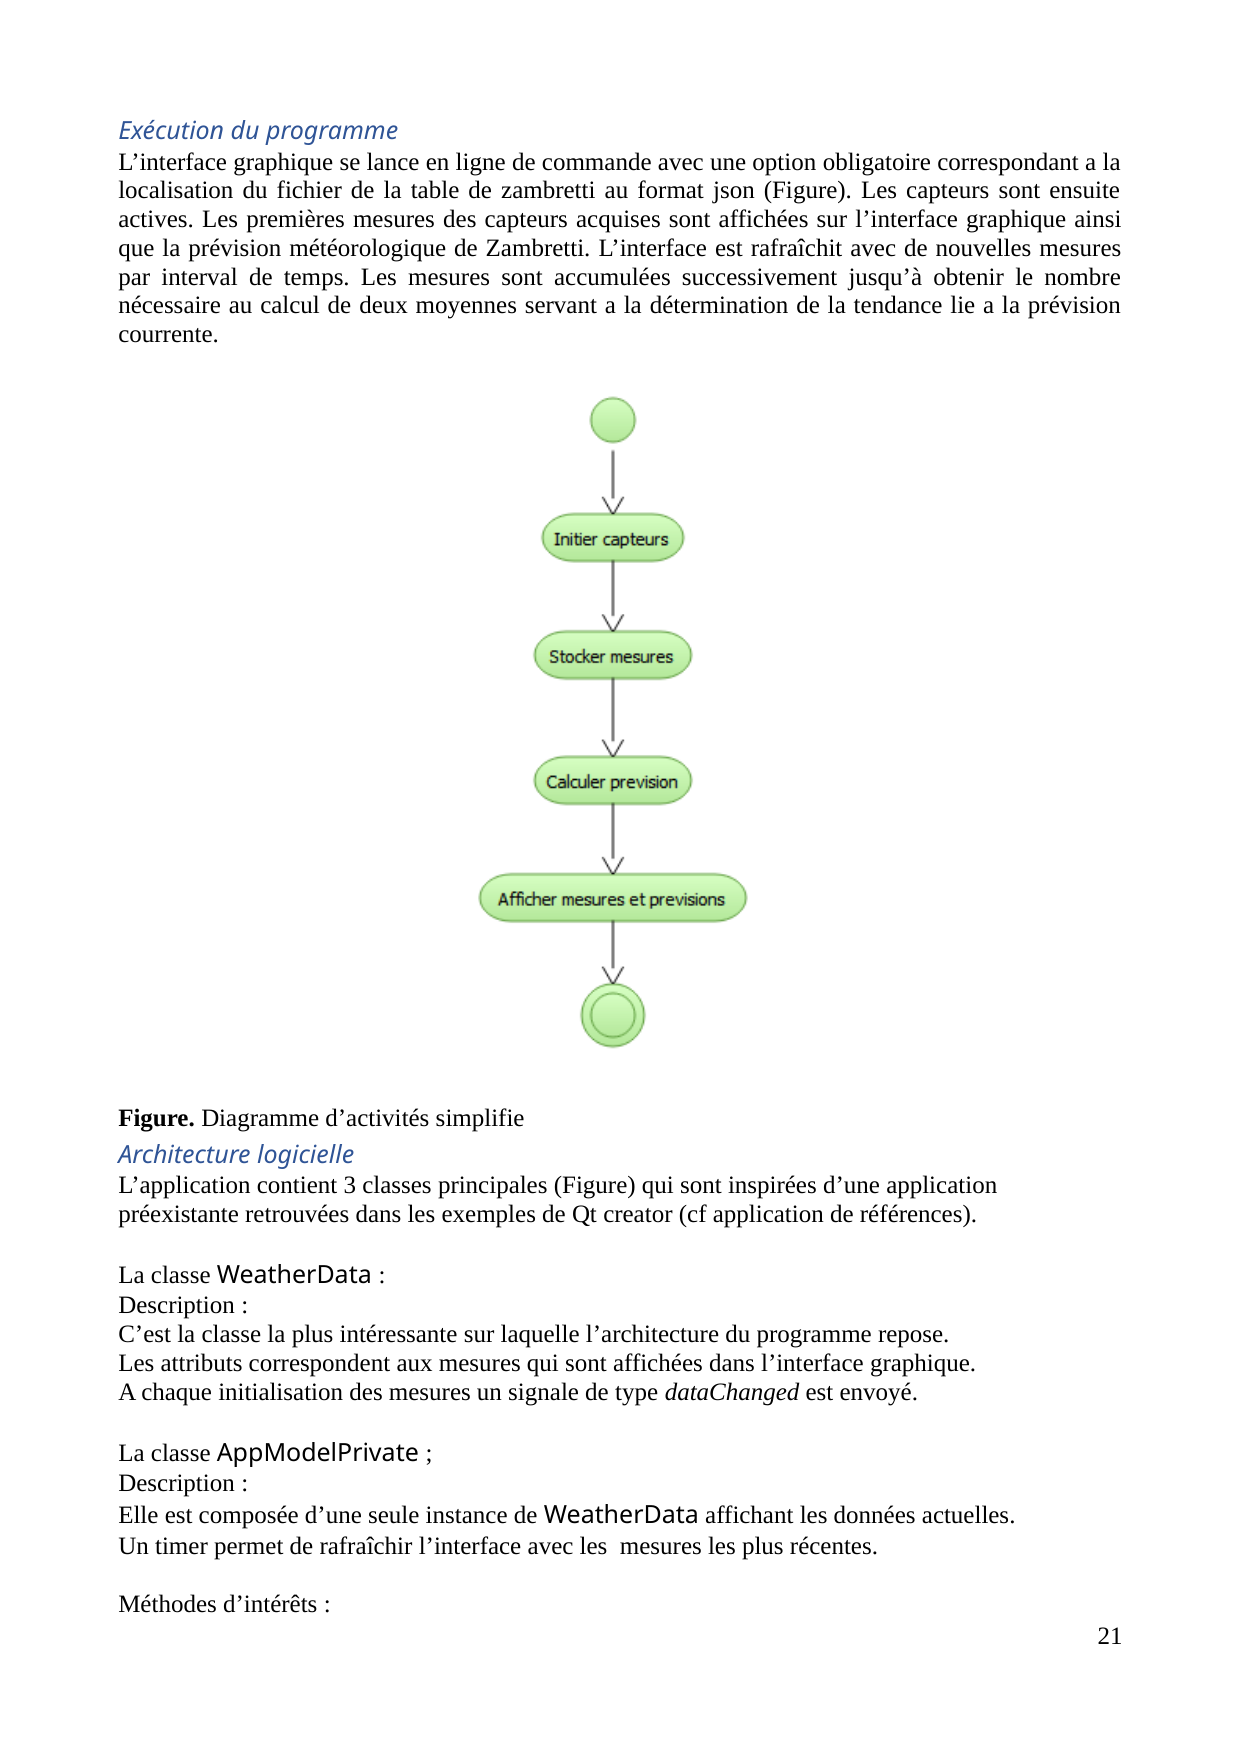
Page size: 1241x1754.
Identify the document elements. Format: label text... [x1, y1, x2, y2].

text Méthodes d’intérêts : [118, 1589, 1122, 1617]
subtitle Exécution du programme [118, 113, 1122, 147]
text Description : [118, 1291, 1122, 1319]
text A chaque initialisation des mesures un signale de type dataChanged est envoyé. [118, 1377, 1122, 1406]
text Les attributs correspondent aux mesures qui sont affichées dans l’interface graphique. [118, 1348, 1122, 1377]
text Elle est composée d’une seule instance de WeatherData affichant les données actuelles. [118, 1497, 1122, 1531]
subtitle Architecture logicielle [118, 1136, 1122, 1170]
text L’application contient 3 classes principales (Figure) qui sont inspirées d’une application préexistante retrouvées dans les exemples de Qt creator (cf application de références). [118, 1170, 1122, 1228]
text Description : [118, 1468, 1122, 1497]
text L’interface graphique se lance en ligne de commande avec une option obligatoire correspondant a la localisation du fichier de la table de zambretti au format json (Figure). Les capteurs sont ensuite actives. Les premières mesures des capteurs acquises sont affichées sur l’interface graphique ainsi que la prévision météorologique de Zambretti. L’interface est rafraîchit avec de nouvelles mesures par interval de temps. Les mesures sont accumulées successivement jusqu’à obtenir le nombre nécessaire au calcul de deux moyennes servant a la détermination de la tendance lie a la prévision courrente. [118, 147, 1122, 348]
text La classe AppModelPrivate ; [118, 1434, 1122, 1468]
text Un timer permet de rafraîchir l’interface avec les mesures les plus récentes. [118, 1531, 1122, 1560]
text C’est la classe la plus intéressante sur laquelle l’architecture du programme repose. [118, 1319, 1122, 1348]
text La classe WeatherData : [118, 1257, 1122, 1291]
text Figure. Diagramme d’activités simplifie [118, 1103, 1122, 1132]
